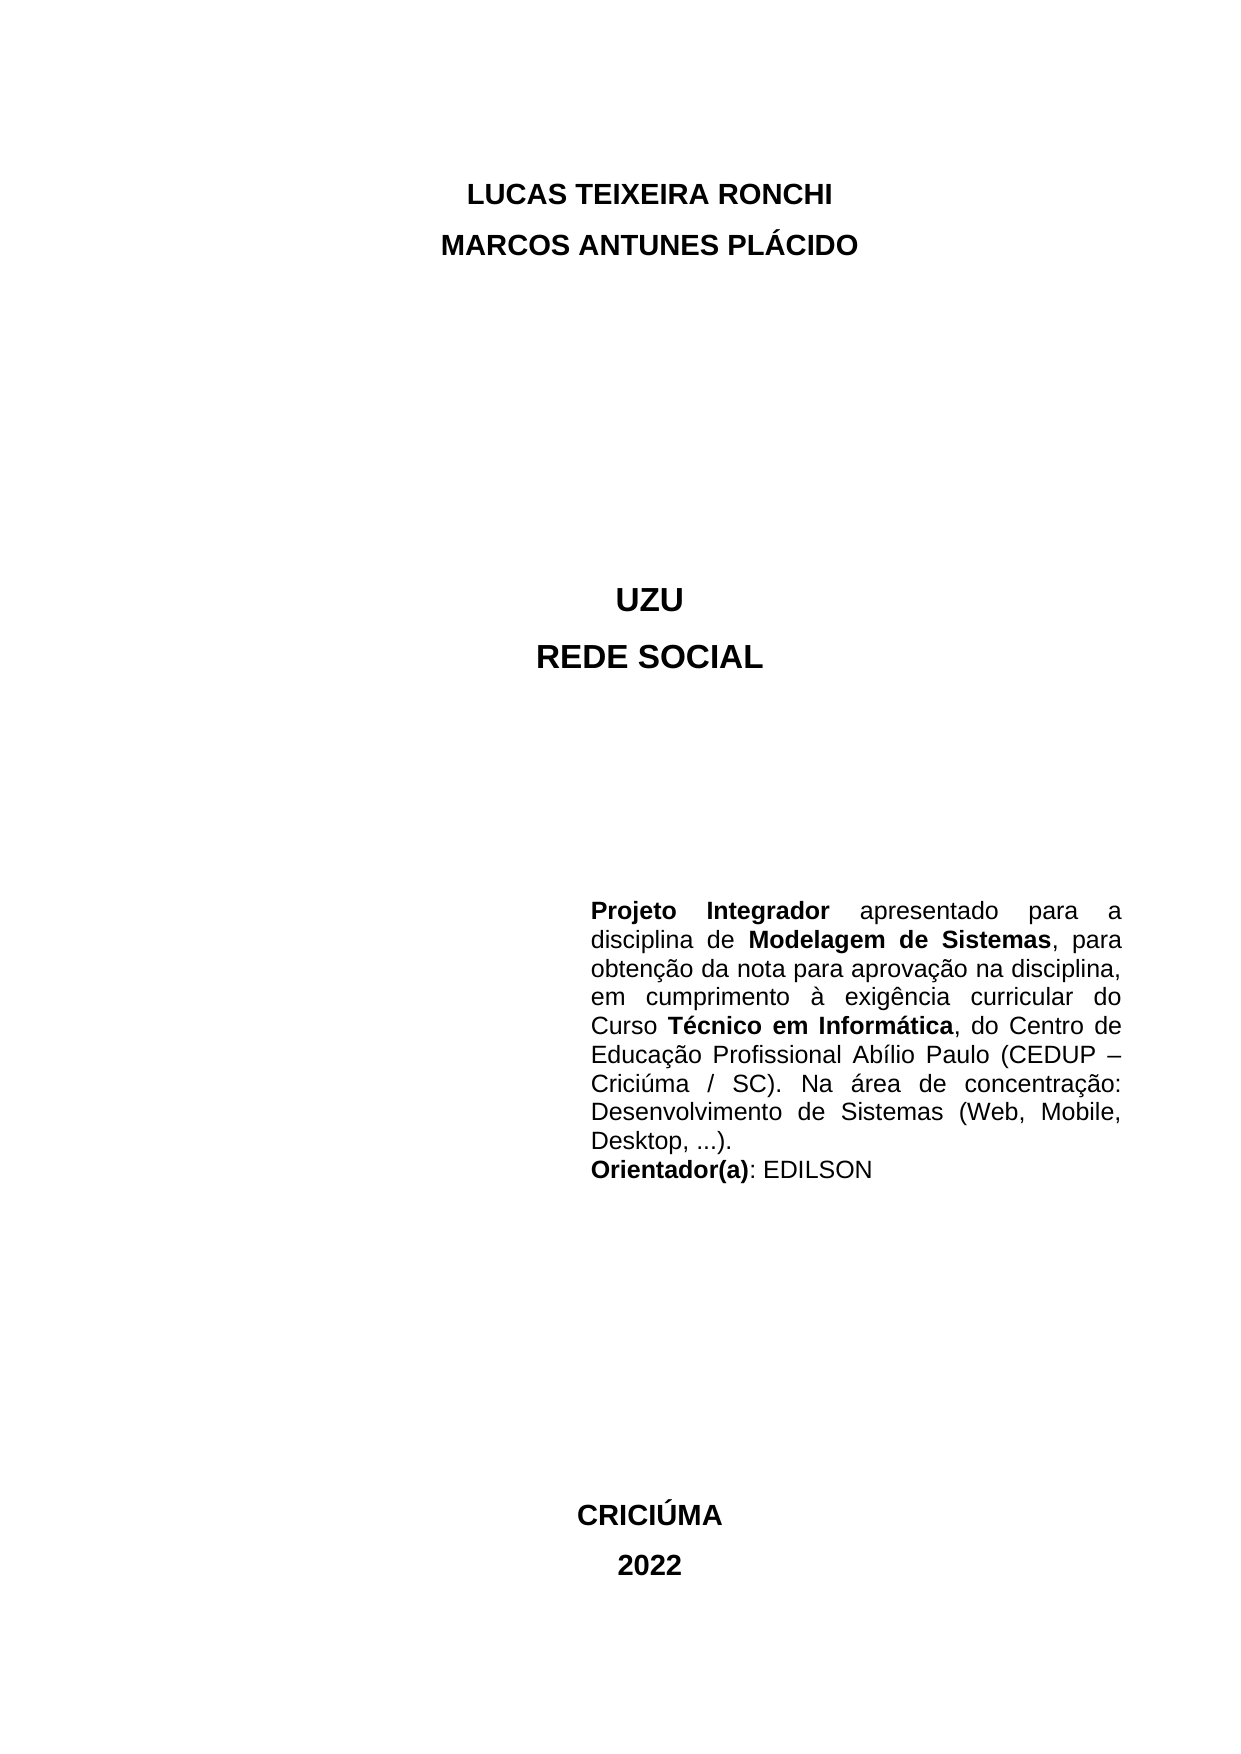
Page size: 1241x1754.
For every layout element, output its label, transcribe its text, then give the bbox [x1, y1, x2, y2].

text REDE SOCIAL [177, 637, 1122, 676]
text CRICIÚMA [177, 1497, 1122, 1531]
text UZU [177, 580, 1122, 618]
text Orientador(a): EDILSON [591, 1155, 1122, 1184]
text 2022 [177, 1548, 1122, 1581]
text LUCAS TEIXEIRA RONCHI [177, 177, 1122, 211]
text MARCOS ANTUNES PLÁCIDO [177, 227, 1122, 261]
text Projeto Integrador apresentado para a disciplina de Modelagem de Sistemas, para obtenção da nota para aprovação na disciplina, em cumprimento à exigência curricular do Curso Técnico em Informática, do Centro de Educação Profissional Abílio Paulo (CEDUP – Criciúma / SC). Na área de concentração: Desenvolvimento de Sistemas (Web, Mobile, Desktop, ...). [591, 896, 1122, 1155]
